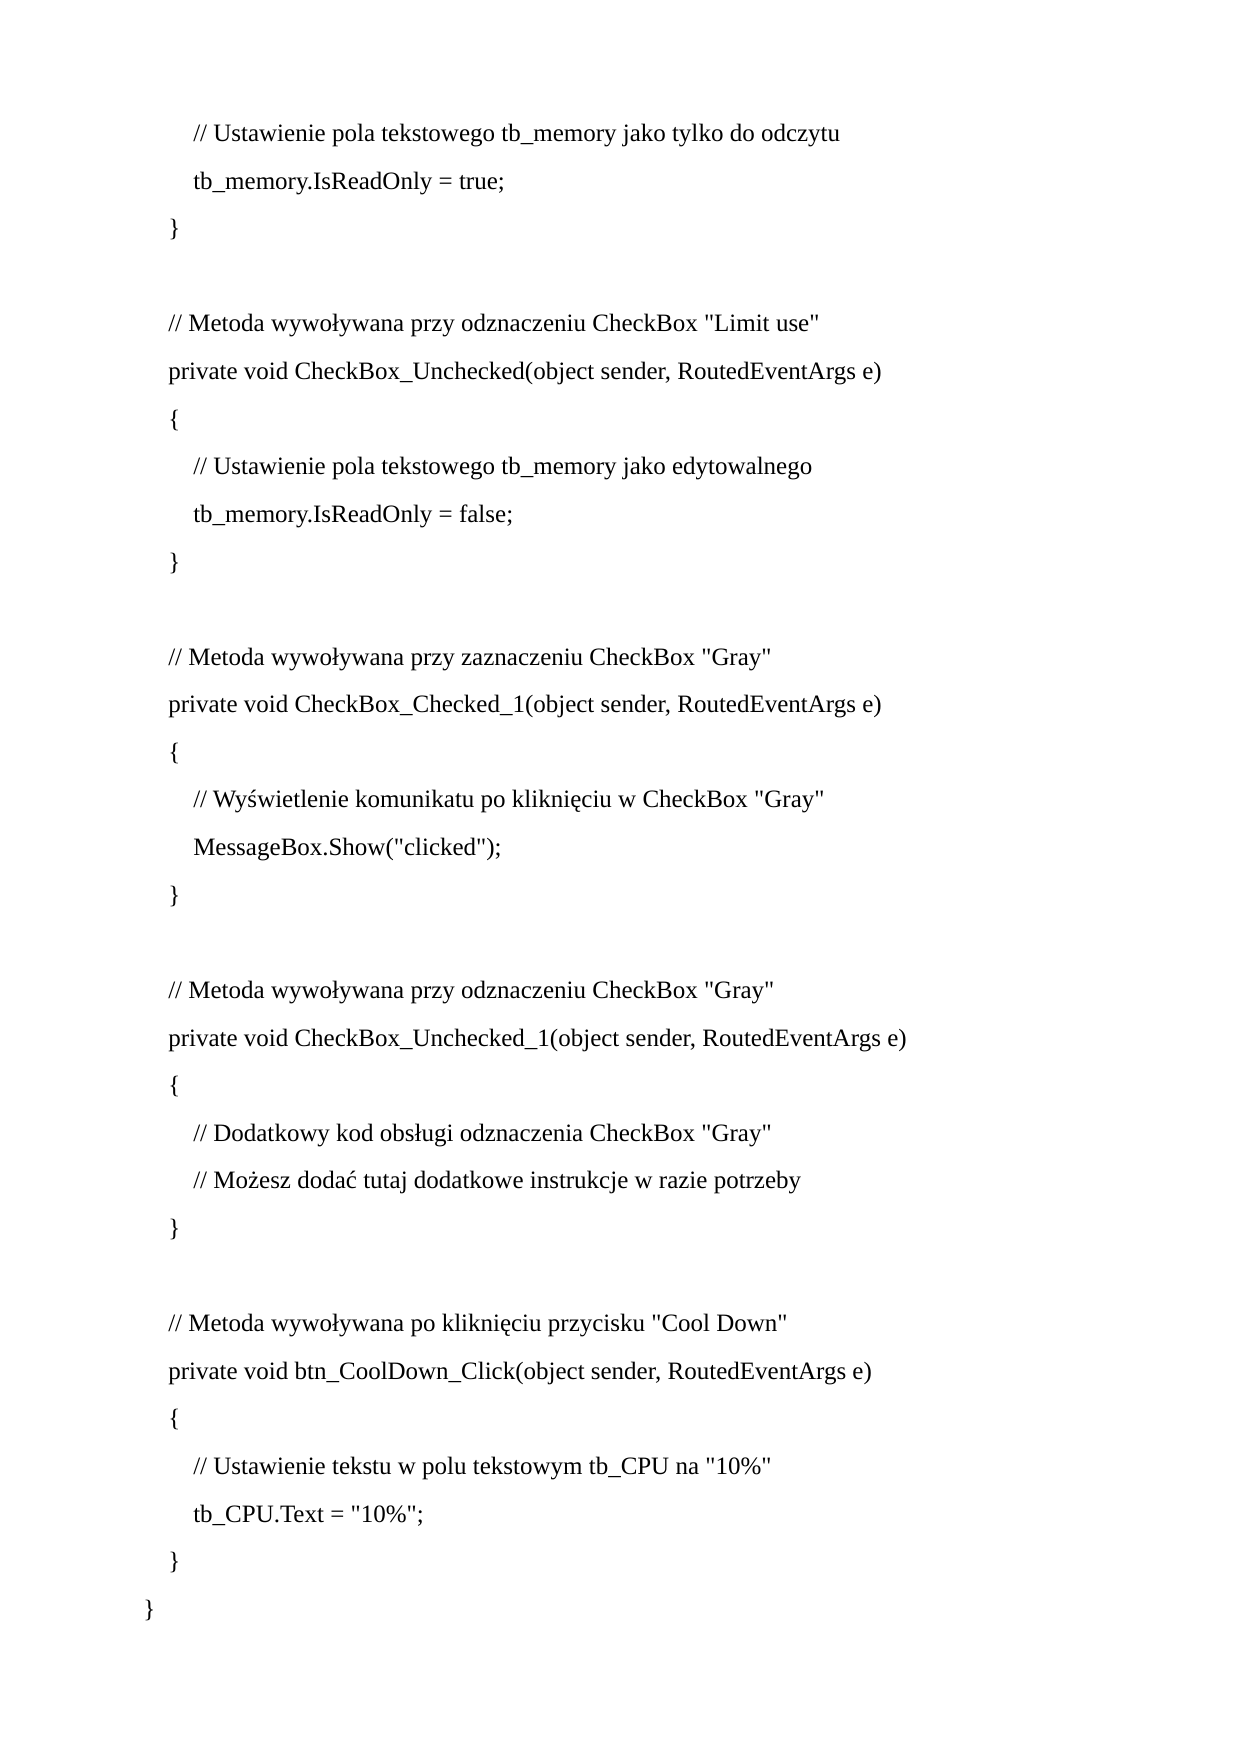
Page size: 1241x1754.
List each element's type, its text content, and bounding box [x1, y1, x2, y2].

text // Metoda wywoływana przy zaznaczeniu CheckBox "Gray" [118, 642, 1122, 671]
text } [118, 1213, 1122, 1242]
text } [118, 1546, 1122, 1575]
text } [118, 1594, 1122, 1623]
text // Ustawienie pola tekstowego tb_memory jako edytowalnego [118, 451, 1122, 480]
text } [118, 880, 1122, 908]
text // Metoda wywoływana przy odznaczeniu CheckBox "Limit use" [118, 308, 1122, 337]
text // Metoda wywoływana przy odznaczeniu CheckBox "Gray" [118, 975, 1122, 1004]
text // Metoda wywoływana po kliknięciu przycisku "Cool Down" [118, 1308, 1122, 1337]
text { [118, 1403, 1122, 1432]
text } [118, 547, 1122, 575]
text private void CheckBox_Unchecked(object sender, RoutedEventArgs e) [118, 356, 1122, 385]
text // Możesz dodać tutaj dodatkowe instrukcje w razie potrzeby [118, 1165, 1122, 1194]
text // Wyświetlenie komunikatu po kliknięciu w CheckBox "Gray" [118, 784, 1122, 813]
text // Ustawienie tekstu w polu tekstowym tb_CPU na "10%" [118, 1451, 1122, 1480]
text // Ustawienie pola tekstowego tb_memory jako tylko do odczytu [118, 118, 1122, 147]
text tb_memory.IsReadOnly = false; [118, 499, 1122, 528]
text { [118, 404, 1122, 432]
text private void CheckBox_Checked_1(object sender, RoutedEventArgs e) [118, 689, 1122, 718]
text { [118, 1070, 1122, 1099]
text // Dodatkowy kod obsługi odznaczenia CheckBox "Gray" [118, 1118, 1122, 1147]
text tb_memory.IsReadOnly = true; [118, 166, 1122, 194]
text private void CheckBox_Unchecked_1(object sender, RoutedEventArgs e) [118, 1023, 1122, 1051]
text MessageBox.Show("clicked"); [118, 832, 1122, 861]
text tb_CPU.Text = "10%"; [118, 1499, 1122, 1527]
text } [118, 213, 1122, 242]
text { [118, 737, 1122, 766]
text private void btn_CoolDown_Click(object sender, RoutedEventArgs e) [118, 1356, 1122, 1384]
